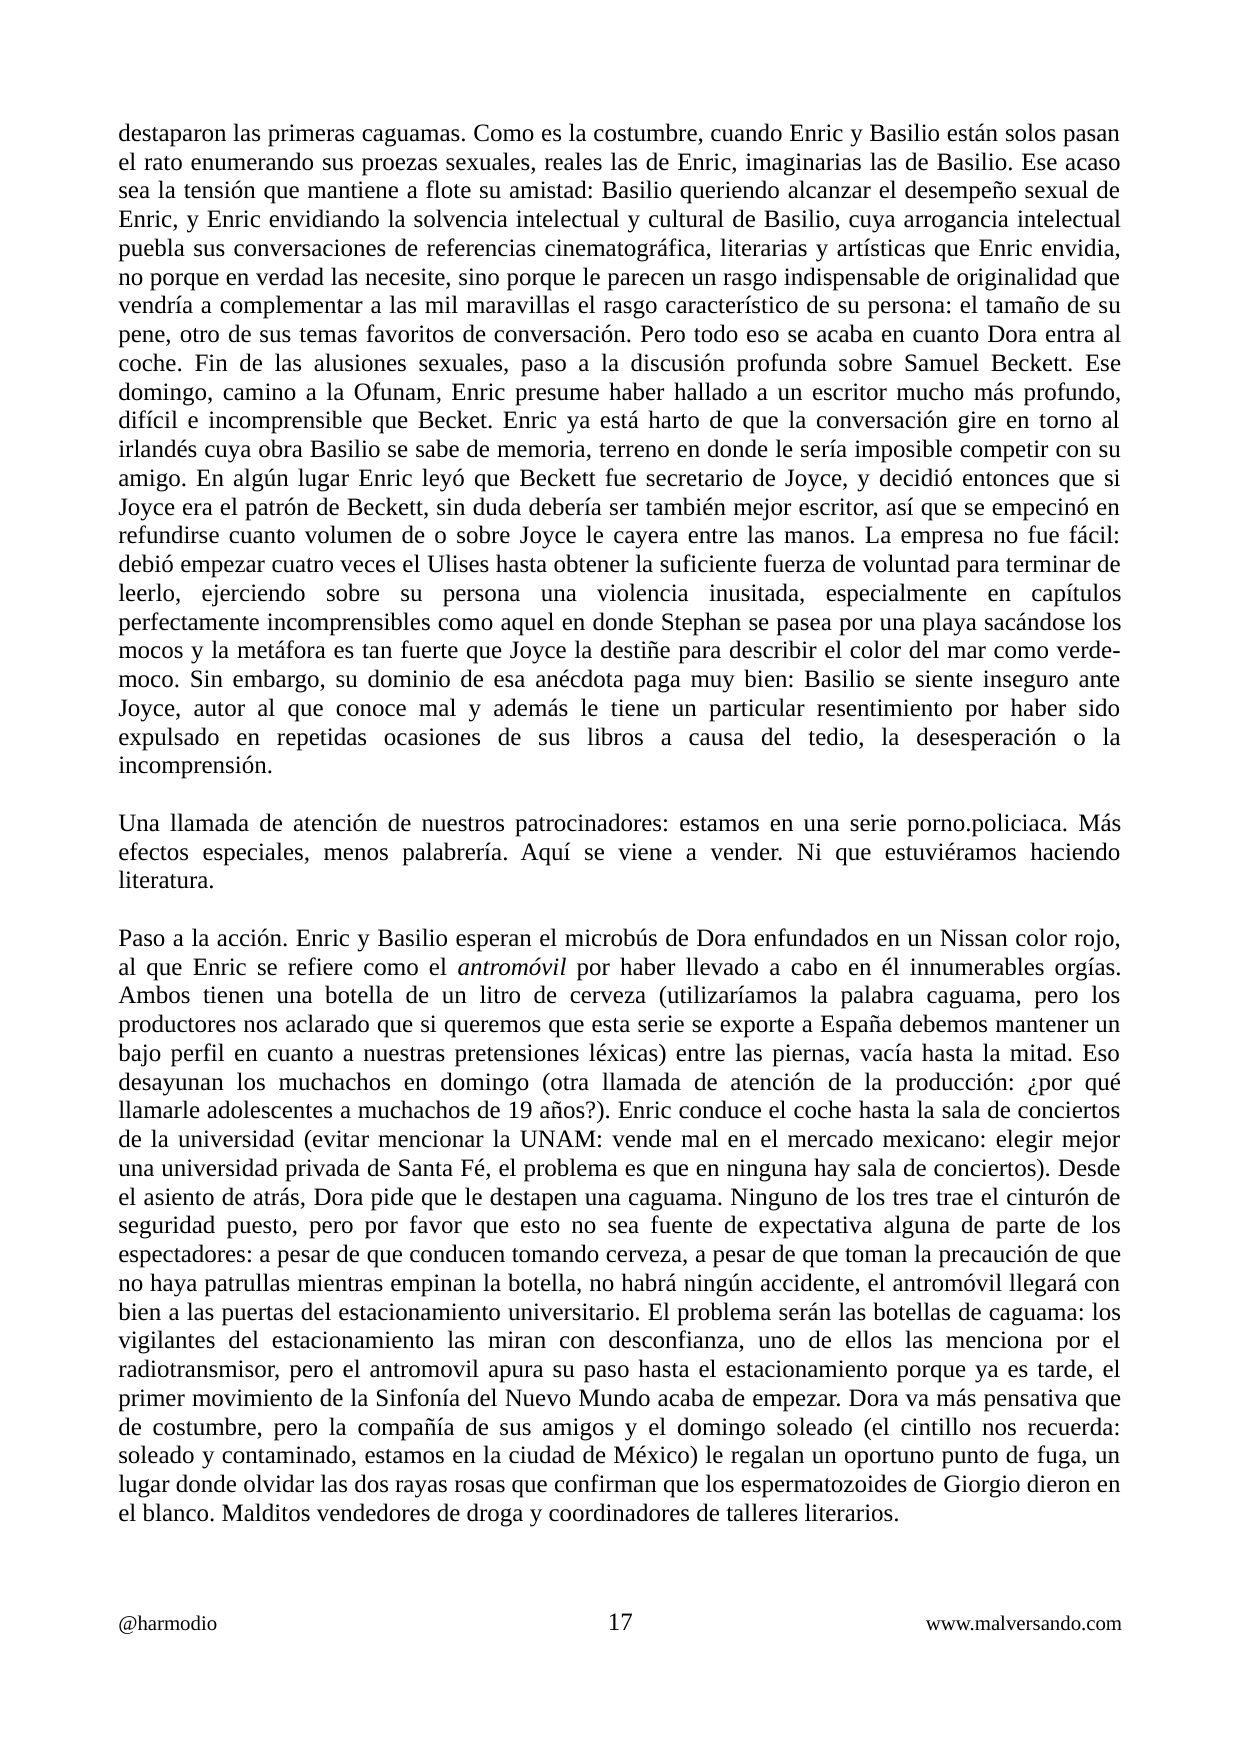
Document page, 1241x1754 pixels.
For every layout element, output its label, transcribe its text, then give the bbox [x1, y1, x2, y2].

text Una llamada de atención de nuestros patrocinadores: estamos en una serie porno.policiaca. Más efectos especiales, menos palabrería. Aquí se viene a vender. Ni que estuviéramos haciendo literatura. [118, 808, 1122, 894]
text destaparon las primeras caguamas. Como es la costumbre, cuando Enric y Basilio están solos pasan el rato enumerando sus proezas sexuales, reales las de Enric, imaginarias las de Basilio. Ese acaso sea la tensión que mantiene a flote su amistad: Basilio queriendo alcanzar el desempeño sexual de Enric, y Enric envidiando la solvencia intelectual y cultural de Basilio, cuya arrogancia intelectual puebla sus conversaciones de referencias cinematográfica, literarias y artísticas que Enric envidia, no porque en verdad las necesite, sino porque le parecen un rasgo indispensable de originalidad que vendría a complementar a las mil maravillas el rasgo característico de su persona: el tamaño de su pene, otro de sus temas favoritos de conversación. Pero todo eso se acaba en cuanto Dora entra al coche. Fin de las alusiones sexuales, paso a la discusión profunda sobre Samuel Beckett. Ese domingo, camino a la Ofunam, Enric presume haber hallado a un escritor mucho más profundo, difícil e incomprensible que Becket. Enric ya está harto de que la conversación gire en torno al irlandés cuya obra Basilio se sabe de memoria, terreno en donde le sería imposible competir con su amigo. En algún lugar Enric leyó que Beckett fue secretario de Joyce, y decidió entonces que si Joyce era el patrón de Beckett, sin duda debería ser también mejor escritor, así que se empecinó en refundirse cuanto volumen de o sobre Joyce le cayera entre las manos. La empresa no fue fácil: debió empezar cuatro veces el Ulises hasta obtener la suficiente fuerza de voluntad para terminar de leerlo, ejerciendo sobre su persona una violencia inusitada, especialmente en capítulos perfectamente incomprensibles como aquel en donde Stephan se pasea por una playa sacándose los mocos y la metáfora es tan fuerte que Joyce la destiñe para describir el color del mar como verde-moco. Sin embargo, su dominio de esa anécdota paga muy bien: Basilio se siente inseguro ante Joyce, autor al que conoce mal y además le tiene un particular resentimiento por haber sido expulsado en repetidas ocasiones de sus libros a causa del tedio, la desesperación o la incomprensión. [118, 118, 1122, 779]
text Paso a la acción. Enric y Basilio esperan el microbús de Dora enfundados en un Nissan color rojo, al que Enric se refiere como el antromóvil por haber llevado a cabo en él innumerables orgías. Ambos tienen una botella de un litro de cerveza (utilizaríamos la palabra caguama, pero los productores nos aclarado que si queremos que esta serie se exporte a España debemos mantener un bajo perfil en cuanto a nuestras pretensiones léxicas) entre las piernas, vacía hasta la mitad. Eso desayunan los muchachos en domingo (otra llamada de atención de la producción: ¿por qué llamarle adolescentes a muchachos de 19 años?). Enric conduce el coche hasta la sala de conciertos de la universidad (evitar mencionar la UNAM: vende mal en el mercado mexicano: elegir mejor una universidad privada de Santa Fé, el problema es que en ninguna hay sala de conciertos). Desde el asiento de atrás, Dora pide que le destapen una caguama. Ninguno de los tres trae el cinturón de seguridad puesto, pero por favor que esto no sea fuente de expectativa alguna de parte de los espectadores: a pesar de que conducen tomando cerveza, a pesar de que toman la precaución de que no haya patrullas mientras empinan la botella, no habrá ningún accidente, el antromóvil llegará con bien a las puertas del estacionamiento universitario. El problema serán las botellas de caguama: los vigilantes del estacionamiento las miran con desconfianza, uno de ellos las menciona por el radiotransmisor, pero el antromovil apura su paso hasta el estacionamiento porque ya es tarde, el primer movimiento de la Sinfonía del Nuevo Mundo acaba de empezar. Dora va más pensativa que de costumbre, pero la compañía de sus amigos y el domingo soleado (el cintillo nos recuerda: soleado y contaminado, estamos en la ciudad de México) le regalan un oportuno punto de fuga, un lugar donde olvidar las dos rayas rosas que confirman que los espermatozoides de Giorgio dieron en el blanco. Malditos vendedores de droga y coordinadores de talleres literarios. [118, 923, 1122, 1527]
